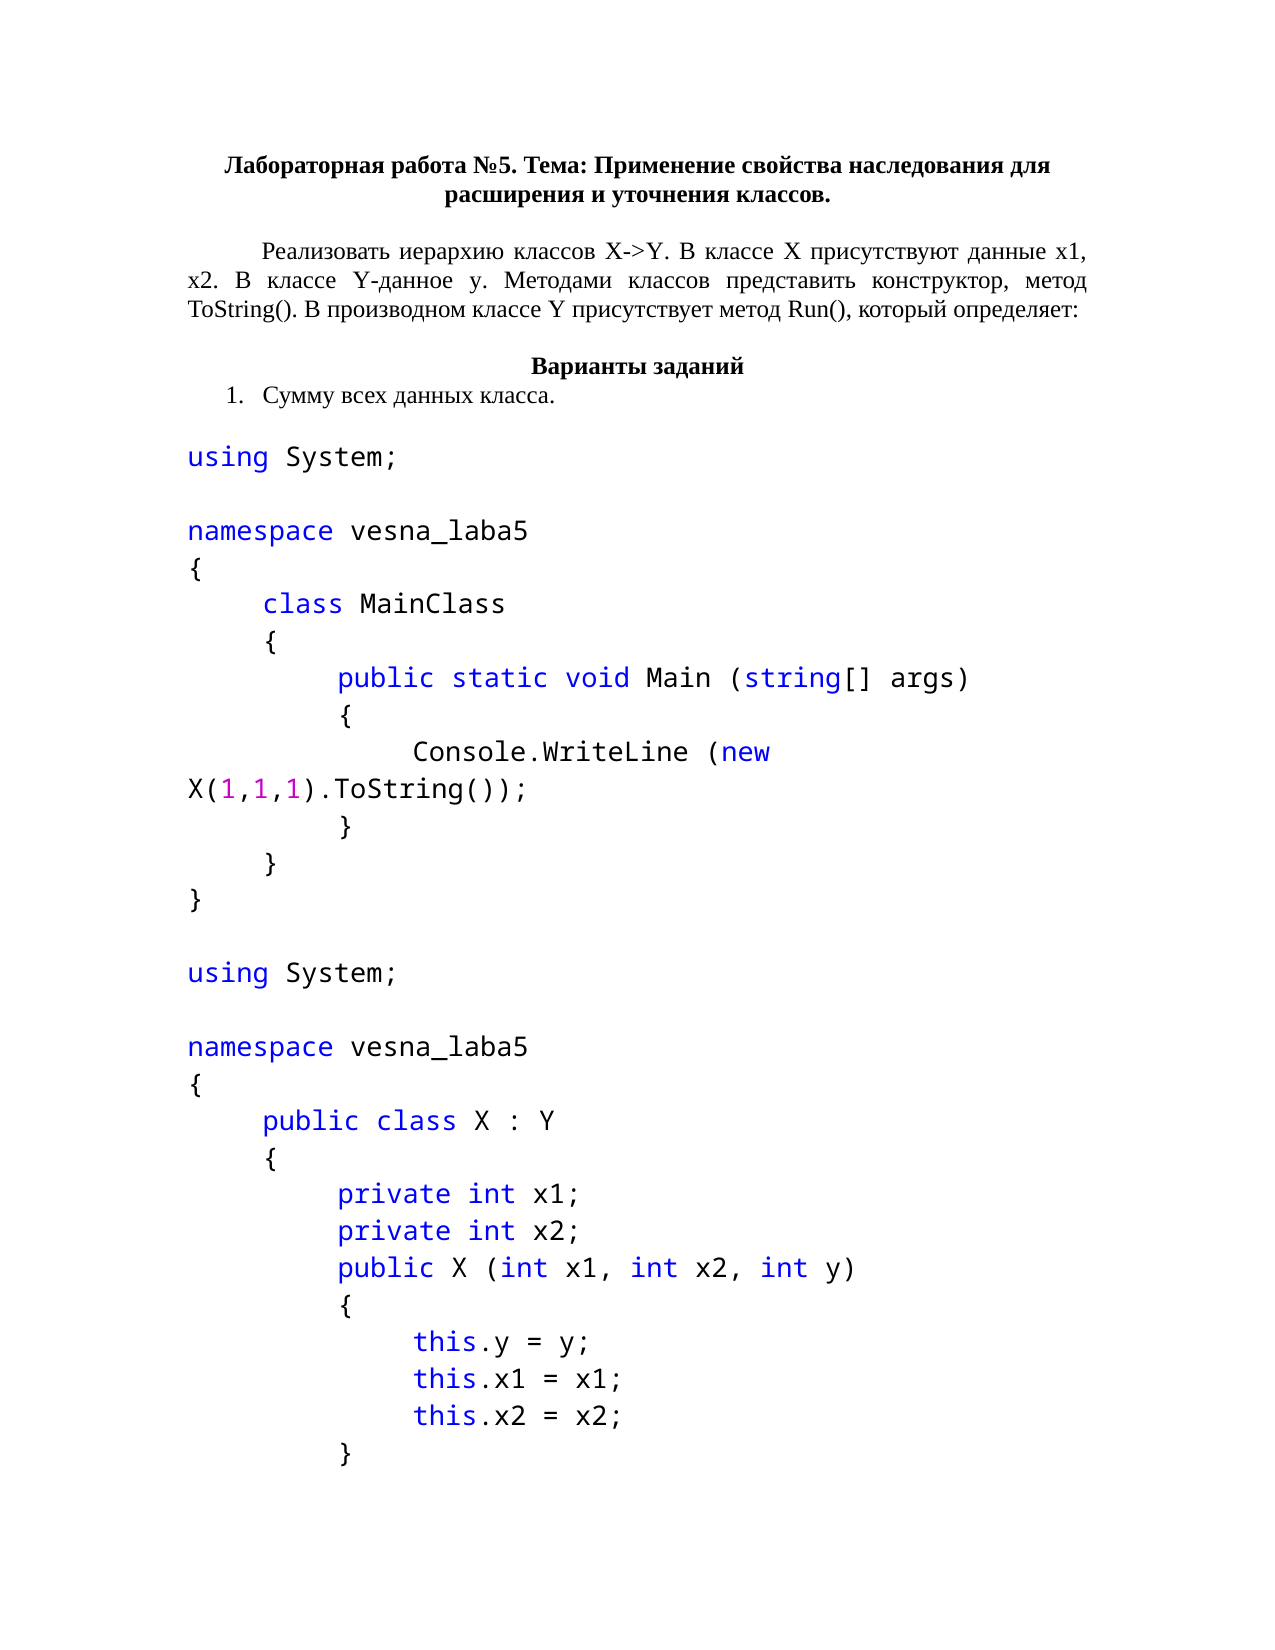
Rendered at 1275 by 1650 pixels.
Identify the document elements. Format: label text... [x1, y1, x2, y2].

text namespace vesna_laba5 [187, 1027, 1087, 1064]
text Console.WriteLine (new X(1,1,1).ToString()); [187, 732, 1087, 806]
text { [187, 1286, 1087, 1322]
text { [187, 548, 1087, 585]
text } [187, 1433, 1087, 1470]
text this.x1 = x1; [187, 1359, 1087, 1396]
text Лабораторная работа №5. Тема: Применение свойства наследования для расширения и уточнения классов. [187, 150, 1087, 207]
text } [187, 880, 1087, 917]
text { [187, 1064, 1087, 1101]
text this.x2 = x2; [187, 1396, 1087, 1433]
text namespace vesna_laba5 [187, 511, 1087, 548]
text } [187, 806, 1087, 843]
text using System; [187, 954, 1087, 991]
text private int x2; [187, 1212, 1087, 1249]
text class MainClass [187, 585, 1087, 622]
text { [187, 622, 1087, 659]
list Сумму всех данных класса. [225, 380, 1087, 409]
text { [187, 696, 1087, 732]
text using System; [187, 437, 1087, 474]
text public class X : Y [187, 1101, 1087, 1138]
text Реализовать иерархию классов Х->Y. В классе Х присутствуют данные х1, х2. В классе Y-данное y. Методами классов представить конструктор, метод ToString(). В производном классе Y присутствует метод Run(), который определяет: [187, 236, 1087, 322]
text this.y = y; [187, 1322, 1087, 1359]
text public X (int x1, int x2, int y) [187, 1249, 1087, 1286]
text public static void Main (string[] args) [187, 659, 1087, 696]
text { [187, 1138, 1087, 1175]
text private int x1; [187, 1175, 1087, 1212]
text Варианты заданий [187, 351, 1087, 380]
text } [187, 843, 1087, 880]
